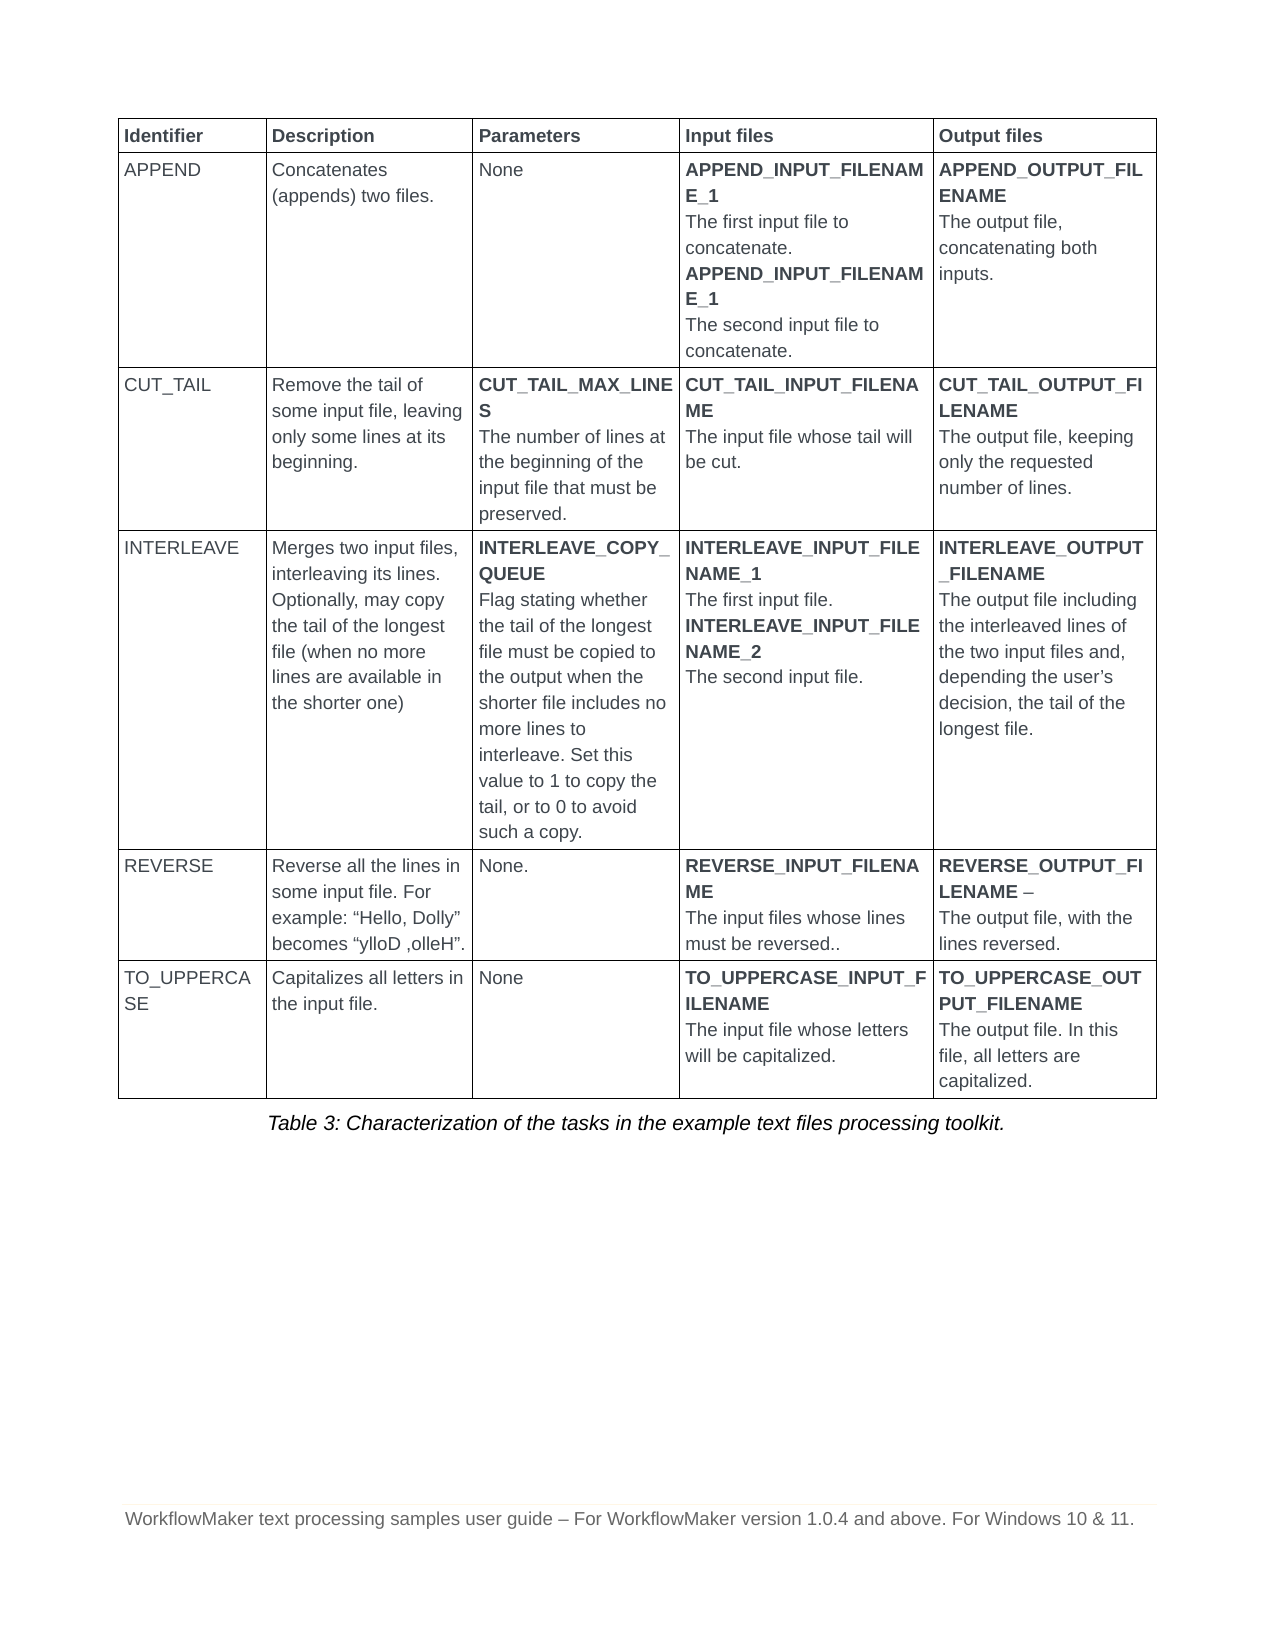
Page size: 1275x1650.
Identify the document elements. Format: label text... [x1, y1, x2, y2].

table_cell CUT_TAIL [119, 368, 266, 530]
table_header Description [267, 119, 472, 152]
table_cell CUT_TAIL_OUTPUT_FILENAME The output file, keeping only the requested number of lines. [934, 368, 1156, 530]
table_header Identifier [119, 119, 266, 152]
table_cell INTERLEAVE [119, 531, 266, 848]
table_cell Remove the tail of some input file, leaving only some lines at its beginning. [267, 368, 472, 530]
table_header Output files [934, 119, 1156, 152]
table_cell TO_UPPERCASE_INPUT_FILENAME The input file whose letters will be capitalized. [680, 961, 933, 1097]
table_cell CUT_TAIL_INPUT_FILENAME The input file whose tail will be cut. [680, 368, 933, 530]
table_header Parameters [473, 119, 679, 152]
table_cell None [473, 961, 679, 1097]
table_cell INTERLEAVE_INPUT_FILENAME_1 The first input file. INTERLEAVE_INPUT_FILENAME_2 The second input file. [680, 531, 933, 848]
table_cell REVERSE [119, 850, 266, 960]
table_cell None [473, 153, 679, 367]
table_cell Merges two input files, interleaving its lines. Optionally, may copy the tail of the longest file (when no more lines are available in the shorter one) [267, 531, 472, 848]
table_cell INTERLEAVE_OUTPUT_FILENAME The output file including the interleaved lines of the two input files and, depending the user’s decision, the tail of the longest file. [934, 531, 1156, 848]
table_cell TO_UPPERCASE_OUTPUT_FILENAME The output file. In this file, all letters are capitalized. [934, 961, 1156, 1097]
table_cell TO_UPPERCASE [119, 961, 266, 1097]
table_cell APPEND_OUTPUT_FILENAME The output file, concatenating both inputs. [934, 153, 1156, 367]
table_cell REVERSE_INPUT_FILENAME The input files whose lines must be reversed.. [680, 850, 933, 960]
table_cell APPEND_INPUT_FILENAME_1 The first input file to concatenate. APPEND_INPUT_FILENAME_1 The second input file to concatenate. [680, 153, 933, 367]
table_cell Capitalizes all letters in the input file. [267, 961, 472, 1097]
text Table 3: Characterization of the tasks in the example text files processing toolkit. [118, 1111, 1157, 1135]
table_cell Reverse all the lines in some input file. For example: “Hello, Dolly” becomes “ylloD ,olleH”. [267, 850, 472, 960]
table_cell Concatenates (appends) two files. [267, 153, 472, 367]
table_cell None. [473, 850, 679, 960]
table_cell REVERSE_OUTPUT_FILENAME – The output file, with the lines reversed. [934, 850, 1156, 960]
table_cell APPEND [119, 153, 266, 367]
table_cell CUT_TAIL_MAX_LINES The number of lines at the beginning of the input file that must be preserved. [473, 368, 679, 530]
table_cell INTERLEAVE_COPY_QUEUE Flag stating whether the tail of the longest file must be copied to the output when the shorter file includes no more lines to interleave. Set this value to 1 to copy the tail, or to 0 to avoid such a copy. [473, 531, 679, 848]
table_header Input files [680, 119, 933, 152]
